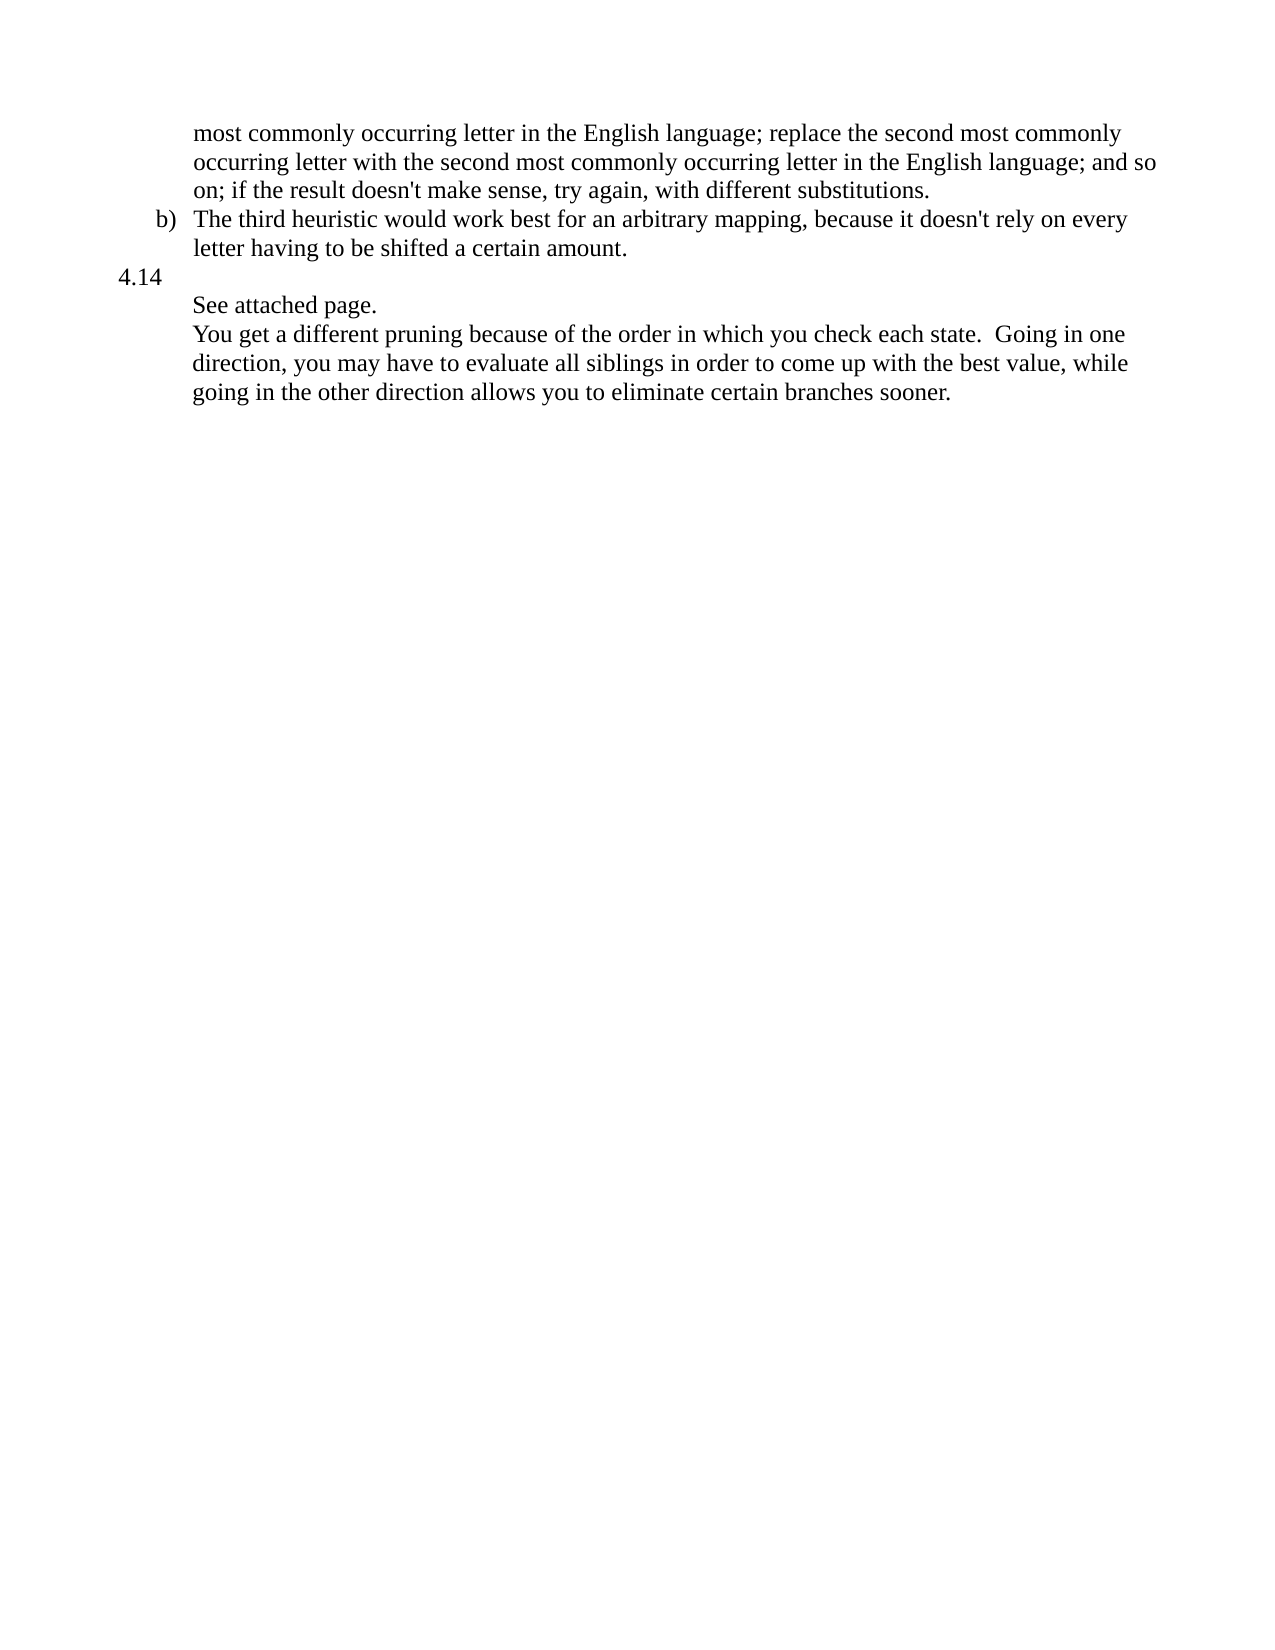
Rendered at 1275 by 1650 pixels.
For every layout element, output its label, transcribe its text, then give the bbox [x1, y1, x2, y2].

list The third heuristic would work best for an arbitrary mapping, because it doesn't rely on every letter having to be shifted a certain amount. [156, 204, 1157, 262]
text You get a different pruning because of the order in which you check each state. Going in one direction, you may have to evaluate all siblings in order to come up with the best value, while going in the other direction allows you to eliminate certain branches sooner. [192, 319, 1157, 406]
text See attached page. [192, 291, 1157, 319]
list most commonly occurring letter in the English language; replace the second most commonly occurring letter with the second most commonly occurring letter in the English language; and so on; if the result doesn't make sense, try again, with different substitutions. [156, 118, 1157, 204]
text 4.14 [118, 262, 1157, 291]
